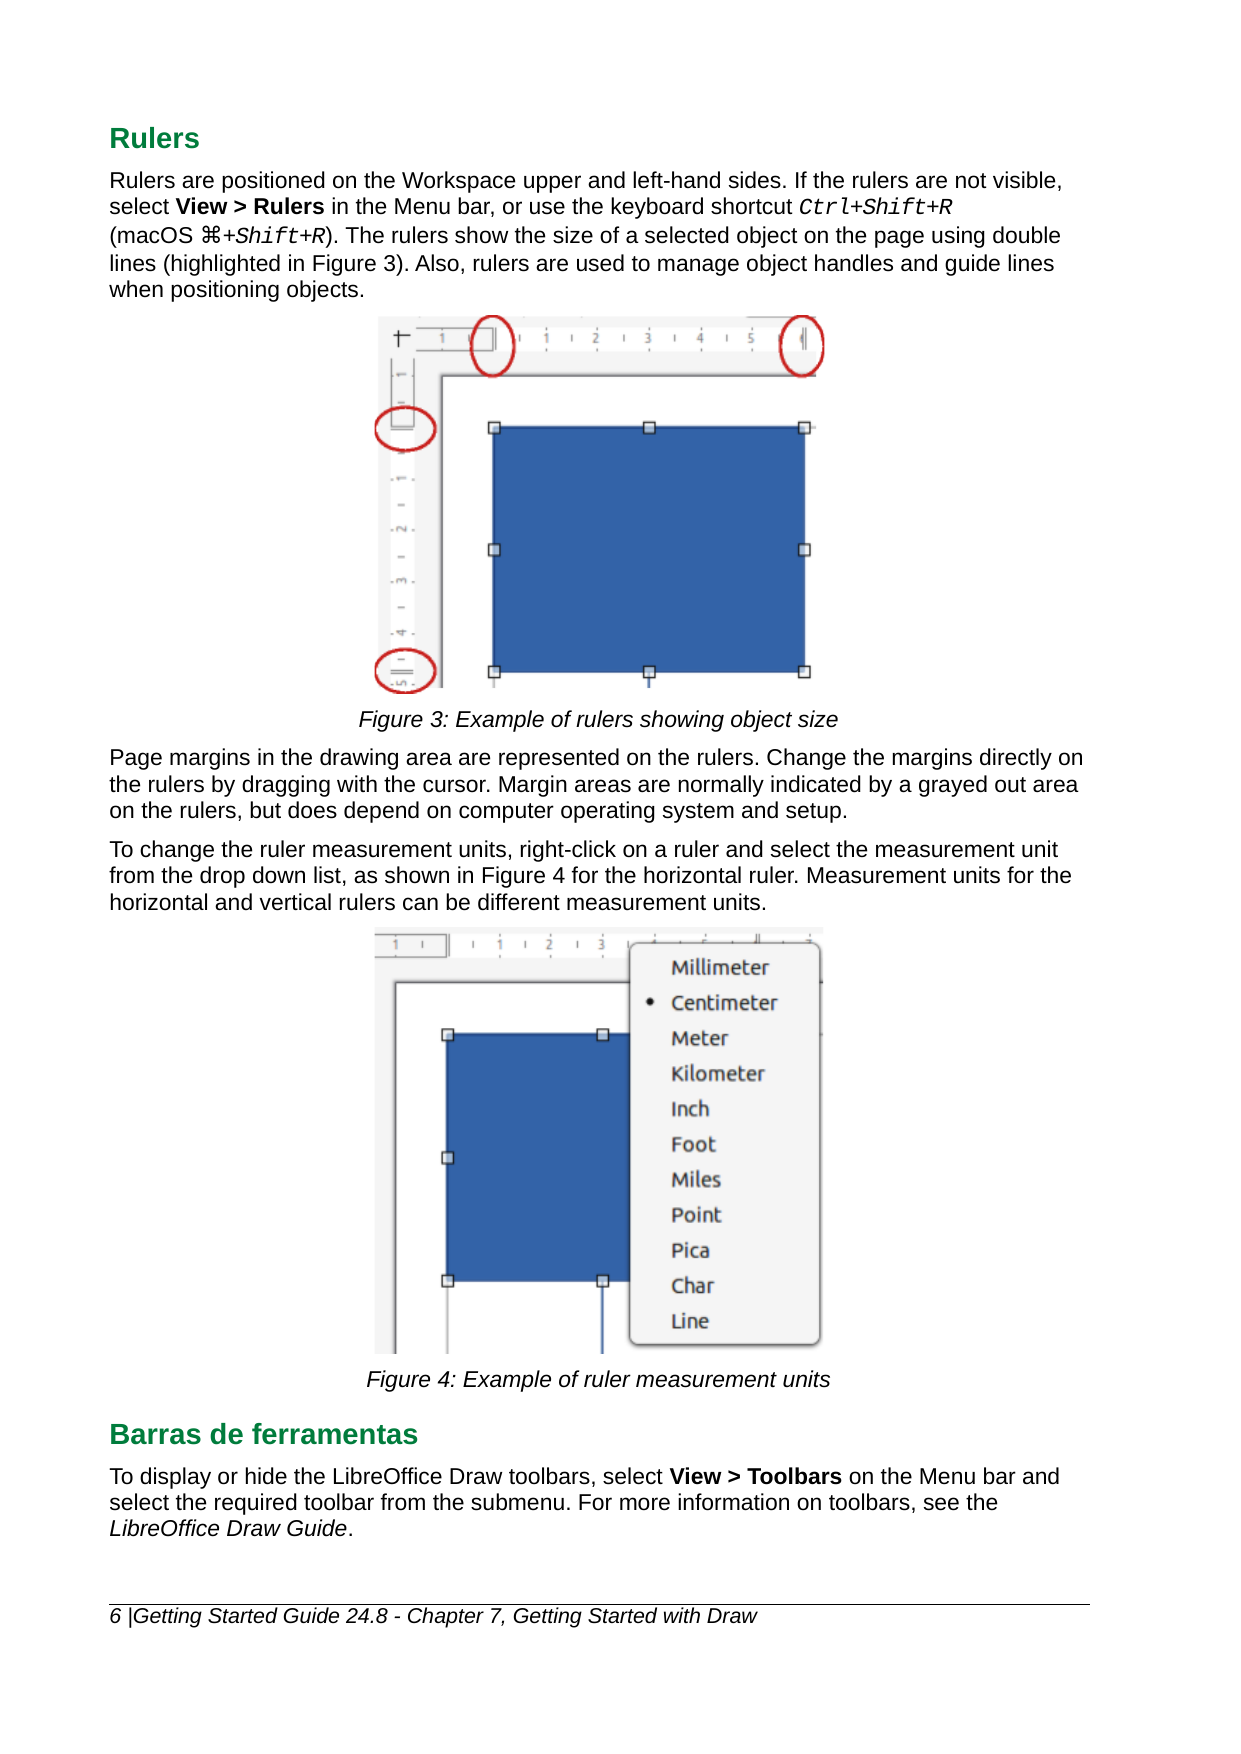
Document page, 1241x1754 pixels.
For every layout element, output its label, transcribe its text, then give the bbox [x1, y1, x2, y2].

text To change the ruler measurement units, right-click on a ruler and select the measurement unit from the drop down list, as shown in Figure 4 for the horizontal ruler. Measurement units for the horizontal and vertical rulers can be different measurement units. [109, 836, 1090, 915]
text Figure 3: Example of rulers showing object size [358, 706, 841, 732]
picture [374, 927, 825, 1354]
text Figure 4: Example of ruler measurement units [366, 1366, 833, 1392]
subtitle Barras de ferramentas [109, 1417, 1090, 1450]
subtitle Rulers [109, 121, 1090, 154]
picture [374, 315, 825, 694]
text Page margins in the drawing area are represented on the rulers. Change the margins directly on the rulers by dragging with the cursor. Margin areas are normally indicated by a grayed out area on the rulers, but does depend on computer operating system and setup. [109, 744, 1090, 823]
text To display or hide the LibreOffice Draw toolbars, select View > Toolbars on the Menu bar and select the required toolbar from the submenu. For more information on toolbars, see the LibreOffice Draw Guide. [109, 1463, 1090, 1542]
text Rulers are positioned on the Workspace upper and left-hand sides. If the rulers are not visible, select View > Rulers in the Menu bar, or use the keyboard shortcut Ctrl+Shift+R (macOS ⌘+Shift+R). The rulers show the size of a selected object on the page using double lines (highlighted in Figure 3). Also, rulers are used to manage object handles and guide lines when positioning objects. [109, 167, 1090, 303]
